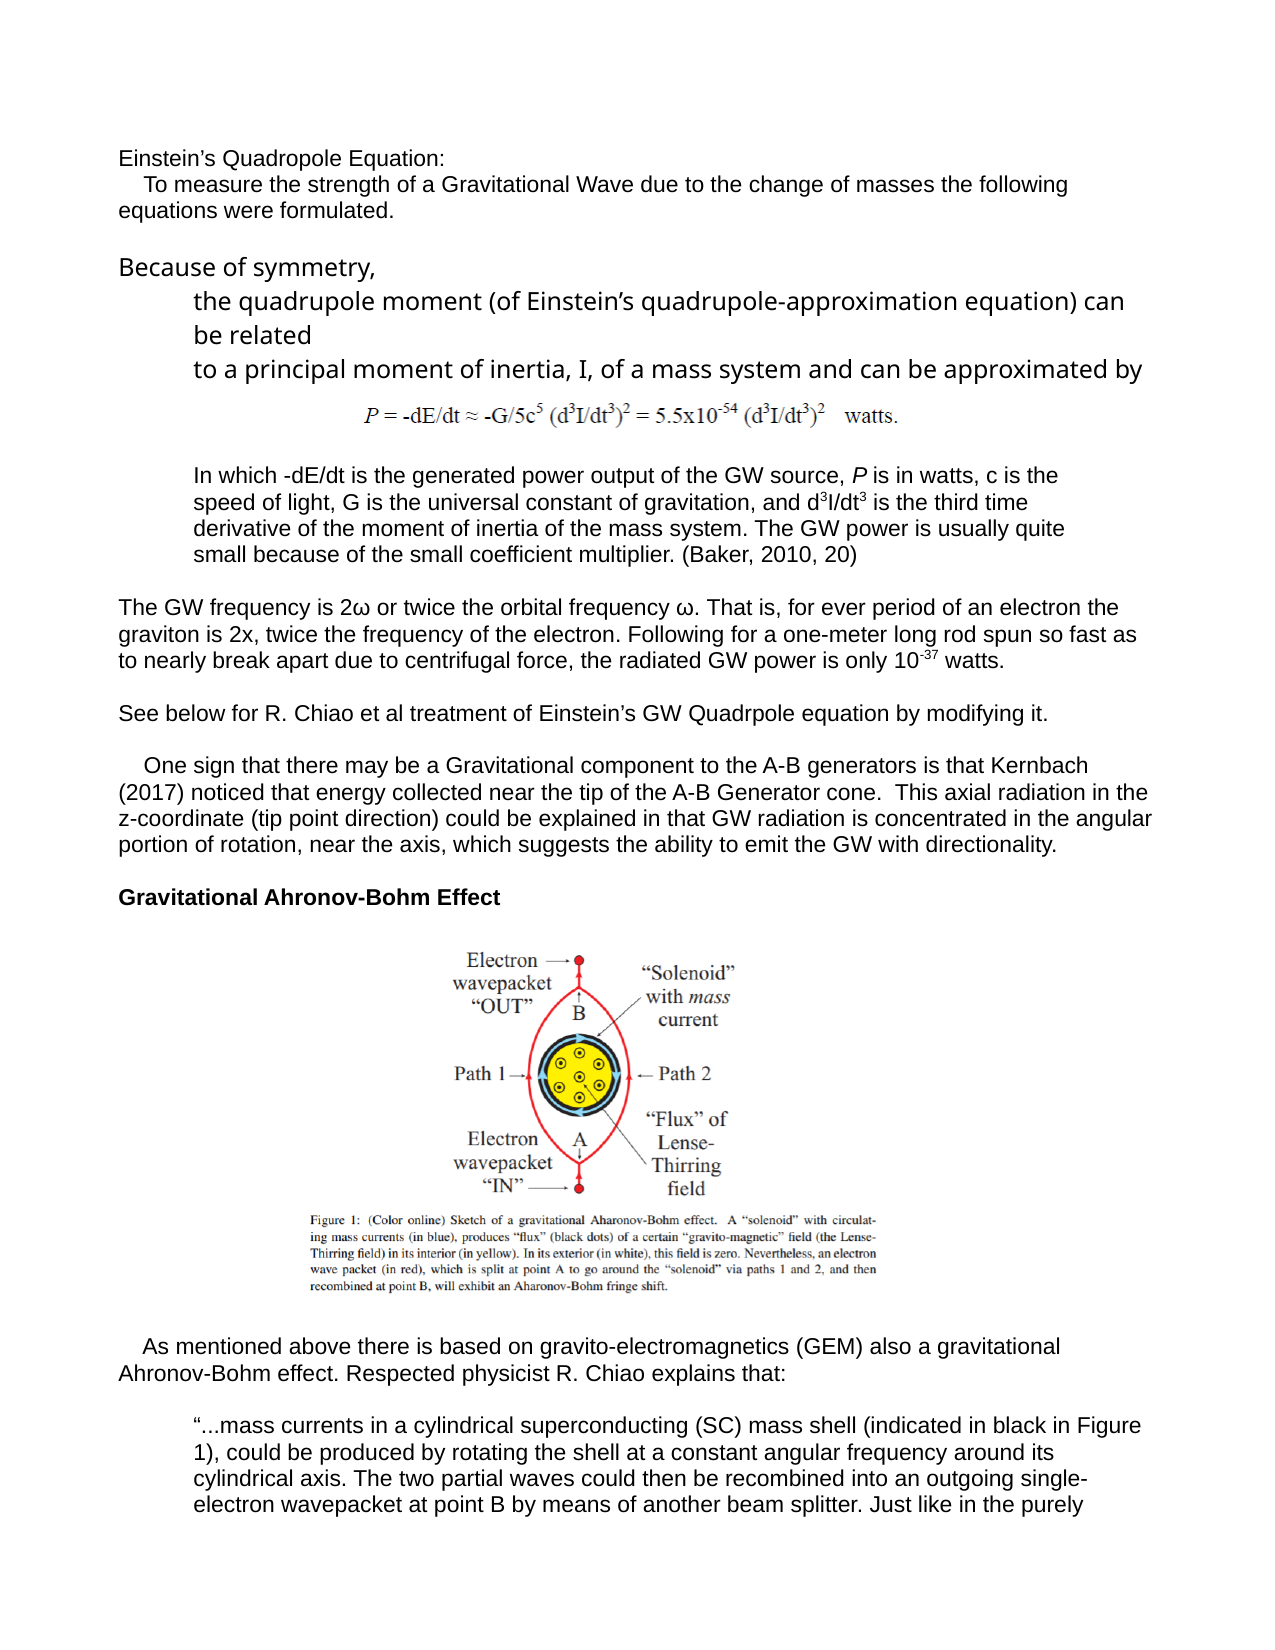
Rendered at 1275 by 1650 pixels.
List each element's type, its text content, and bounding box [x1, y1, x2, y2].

text Because of symmetry, [118, 250, 1157, 284]
text As mentioned above there is based on gravito-electromagnetics (GEM) also a gravitational Ahronov-Bohm effect. Respected physicist R. Chiao explains that: [118, 1333, 1157, 1386]
text To measure the strength of a Gravitational Wave due to the change of masses the following equations were formulated. [118, 171, 1157, 223]
text the quadrupole moment (of Einstein’s quadrupole-approximation equation) can be related [193, 284, 1157, 352]
text “...mass currents in a cylindrical superconducting (SC) mass shell (indicated in black in Figure 1), could be produced by rotating the shell at a constant angular frequency around its cylindrical axis. The two partial waves could then be recombined into an outgoing single-electron wavepacket at point B by means of another beam splitter. Just like in the purely [193, 1412, 1157, 1518]
text In which -dE/dt is the generated power output of the GW source, P is in watts, c is the [193, 462, 1157, 489]
text The GW frequency is 2ω or twice the orbital frequency ω. That is, for ever period of an electron the graviton is 2x, twice the frequency of the electron. Following for a one-meter long rod spun so fast as to nearly break apart due to centrifugal force, the radiated GW power is only 10-37 watts. [118, 594, 1157, 673]
text Gravitational Ahronov-Bohm Effect [118, 884, 1157, 910]
text One sign that there may be a Gravitational component to the A-B generators is that Kernbach (2017) noticed that energy collected near the tip of the A-B Generator cone. This axial radiation in the z-coordinate (tip point direction) could be explained in that GW radiation is concentrated in the angular portion of rotation, near the axis, which suggests the ability to emit the GW with directionality. [118, 752, 1157, 858]
text to a principal moment of inertia, I, of a mass system and can be approximated by [193, 352, 1157, 386]
text speed of light, G is the universal constant of gravitation, and d3I/dt3 is the third time [193, 489, 1157, 515]
picture [292, 933, 886, 1307]
text small because of the small coefficient multiplier. (Baker, 2010, 20) [193, 541, 1157, 568]
picture [352, 386, 923, 436]
text Einstein’s Quadropole Equation: [118, 144, 1157, 171]
text derivative of the moment of inertia of the mass system. The GW power is usually quite [193, 515, 1157, 541]
text See below for R. Chiao et al treatment of Einstein’s GW Quadrpole equation by modifying it. [118, 699, 1157, 726]
